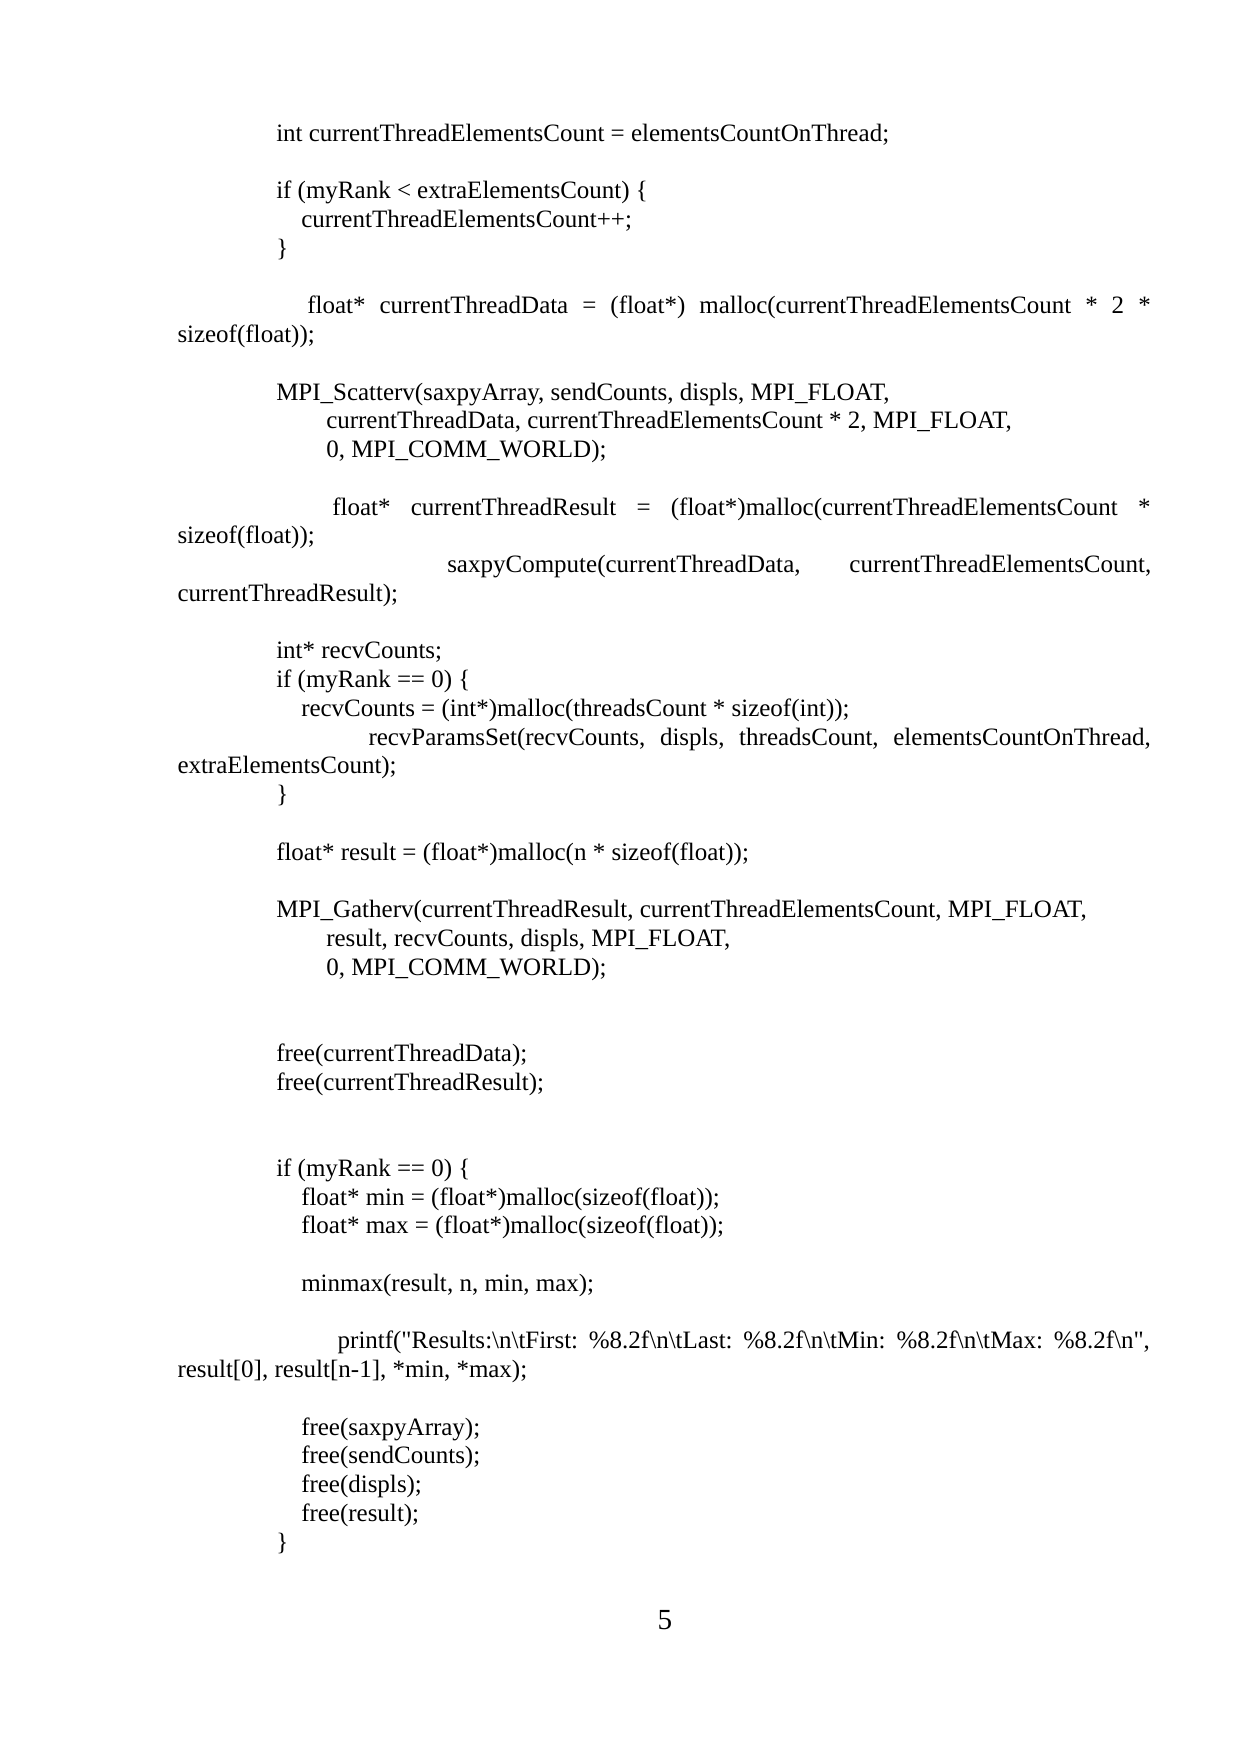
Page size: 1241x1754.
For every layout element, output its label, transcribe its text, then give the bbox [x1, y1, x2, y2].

text free(saxpyArray); [177, 1412, 1152, 1441]
text if (myRank == 0) { [177, 664, 1152, 693]
text float* result = (float*)malloc(n * sizeof(float)); [177, 837, 1152, 866]
text printf("Results:\n\tFirst: %8.2f\n\tLast: %8.2f\n\tMin: %8.2f\n\tMax: %8.2f\n", result[0], result[n-1], *min, *max); [177, 1326, 1152, 1383]
text MPI_Gatherv(currentThreadResult, currentThreadElementsCount, MPI_FLOAT, [177, 894, 1152, 923]
text float* currentThreadResult = (float*)malloc(currentThreadElementsCount * sizeof(float)); [177, 492, 1152, 549]
text free(sendCounts); [177, 1441, 1152, 1469]
text 0, MPI_COMM_WORLD); [177, 952, 1152, 981]
text currentThreadData, currentThreadElementsCount * 2, MPI_FLOAT, [177, 406, 1152, 434]
text 0, MPI_COMM_WORLD); [177, 434, 1152, 463]
text int* recvCounts; [177, 636, 1152, 664]
text result, recvCounts, displs, MPI_FLOAT, [177, 923, 1152, 952]
text float* min = (float*)malloc(sizeof(float)); [177, 1182, 1152, 1211]
text saxpyCompute(currentThreadData, currentThreadElementsCount, currentThreadResult); [177, 549, 1152, 607]
text if (myRank == 0) { [177, 1153, 1152, 1182]
text minmax(result, n, min, max); [177, 1268, 1152, 1297]
text if (myRank < extraElementsCount) { [177, 176, 1152, 204]
text recvCounts = (int*)malloc(threadsCount * sizeof(int)); [177, 693, 1152, 722]
text MPI_Scatterv(saxpyArray, sendCounts, displs, MPI_FLOAT, [177, 377, 1152, 406]
text recvParamsSet(recvCounts, displs, threadsCount, elementsCountOnThread, extraElementsCount); [177, 722, 1152, 779]
text } [177, 1527, 1152, 1556]
text } [177, 779, 1152, 808]
text currentThreadElementsCount++; [177, 204, 1152, 233]
text free(currentThreadData); [177, 1038, 1152, 1067]
text float* currentThreadData = (float*) malloc(currentThreadElementsCount * 2 * sizeof(float)); [177, 291, 1152, 348]
text float* max = (float*)malloc(sizeof(float)); [177, 1211, 1152, 1239]
text int currentThreadElementsCount = elementsCountOnThread; [177, 118, 1152, 147]
text } [177, 233, 1152, 262]
text free(displs); [177, 1469, 1152, 1498]
text free(currentThreadResult); [177, 1067, 1152, 1096]
text free(result); [177, 1498, 1152, 1527]
